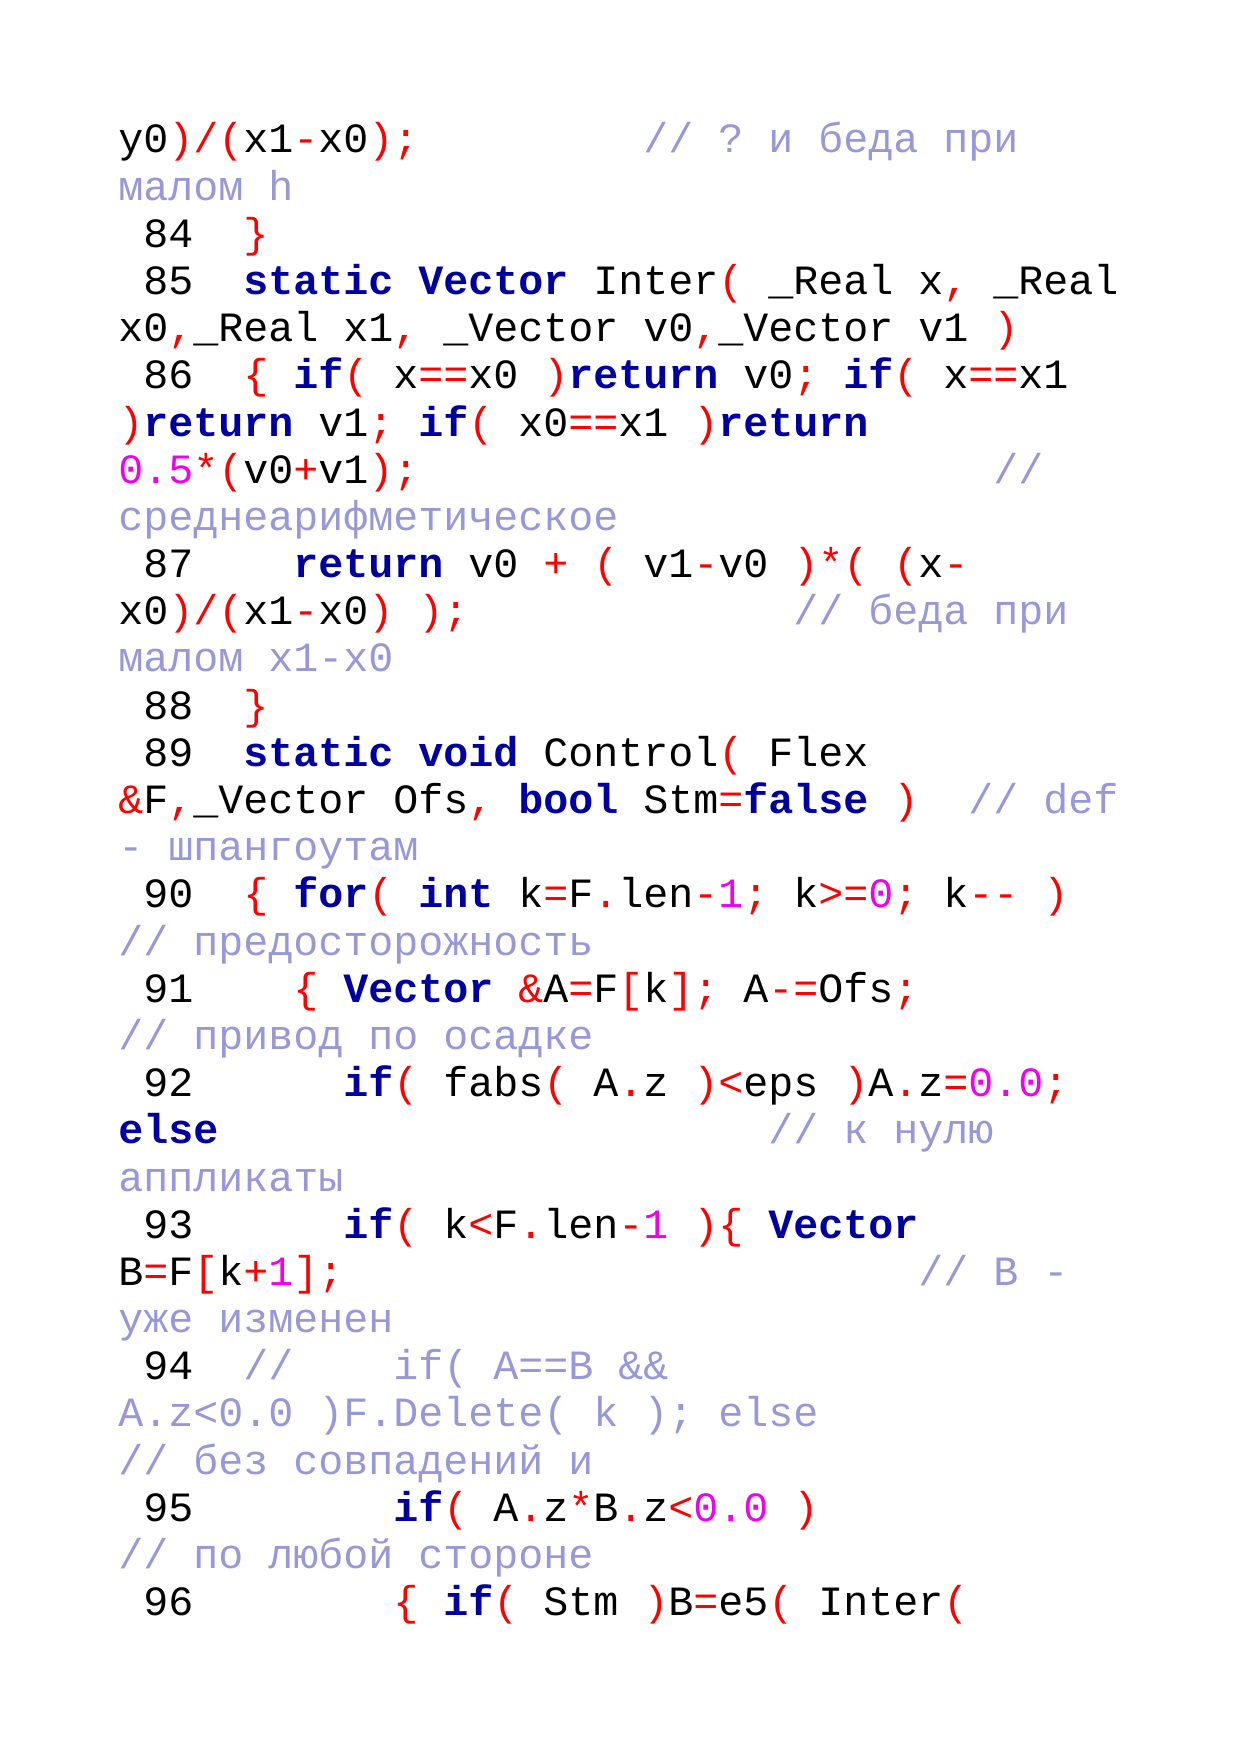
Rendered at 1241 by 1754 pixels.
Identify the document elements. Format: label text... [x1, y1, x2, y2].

subtitle 88 } [118, 684, 1122, 732]
subtitle 93 if( k<F.len-1 ){ Vector B=F[k+1]; // В - уже изменен [118, 1203, 1122, 1345]
subtitle 92 if( fabs( A.z )<eps )A.z=0.0; else // к нулю аппликаты [118, 1062, 1122, 1203]
subtitle 87 return v0 + ( v1-v0 )*( (x-x0)/(x1-x0) ); // беда при малом x1-x0 [118, 543, 1122, 684]
subtitle 91 { Vector &A=F[k]; A-=Ofs; // привод по осадке [118, 967, 1122, 1062]
subtitle 90 { for( int k=F.len-1; k>=0; k-- ) // предосторожность [118, 873, 1122, 967]
subtitle 96 { if( Stm )B=e5( Inter( 0.0,A.z,B.z,A,B ) ); else [643, 1581, 668, 1628]
subtitle 96 { if( Stm )B=e5( Inter( 0.0,A.z,B.z,A,B ) ); else [943, 1581, 1122, 1628]
subtitle 89 static void Control( Flex &F,_Vector Ofs, bool Stm=false ) // def - шпангоутам [118, 732, 1122, 873]
subtitle 86 { if( x==x0 )return v0; if( x==x1 )return v1; if( x0==x1 )return 0.5*(v0+v1); // среднеарифметическое [118, 354, 1122, 543]
subtitle 83 return y0+(x-x0)*(y1-y0)/(x1-x0); // ? и беда при малом h [118, 118, 1122, 212]
subtitle 95 if( A.z*B.z<0.0 ) // по любой стороне [118, 1487, 1122, 1581]
subtitle 85 static Vector Inter( _Real x, _Real x0,_Real x1, _Vector v0,_Vector v1 ) [118, 260, 593, 354]
subtitle 84 } [118, 212, 1122, 260]
subtitle 96 { if( Stm )B=e5( Inter( 0.0,A.z,B.z,A,B ) ); else [118, 1581, 543, 1628]
subtitle 85 static Vector Inter( _Real x, _Real x0,_Real x1, _Vector v0,_Vector v1 ) [943, 260, 1122, 354]
subtitle 96 { if( Stm )B=e5( Inter( 0.0,A.z,B.z,A,B ) ); else [768, 1581, 818, 1628]
subtitle 94 // if( A==B && A.z<0.0 )F.Delete( k ); else // без совпадений и [118, 1345, 1122, 1487]
subtitle 85 static Vector Inter( _Real x, _Real x0,_Real x1, _Vector v0,_Vector v1 ) [693, 260, 768, 354]
subtitle 96 { if( Stm )B=e5( Inter( 0.0,A.z,B.z,A,B ) ); else [693, 1581, 718, 1628]
